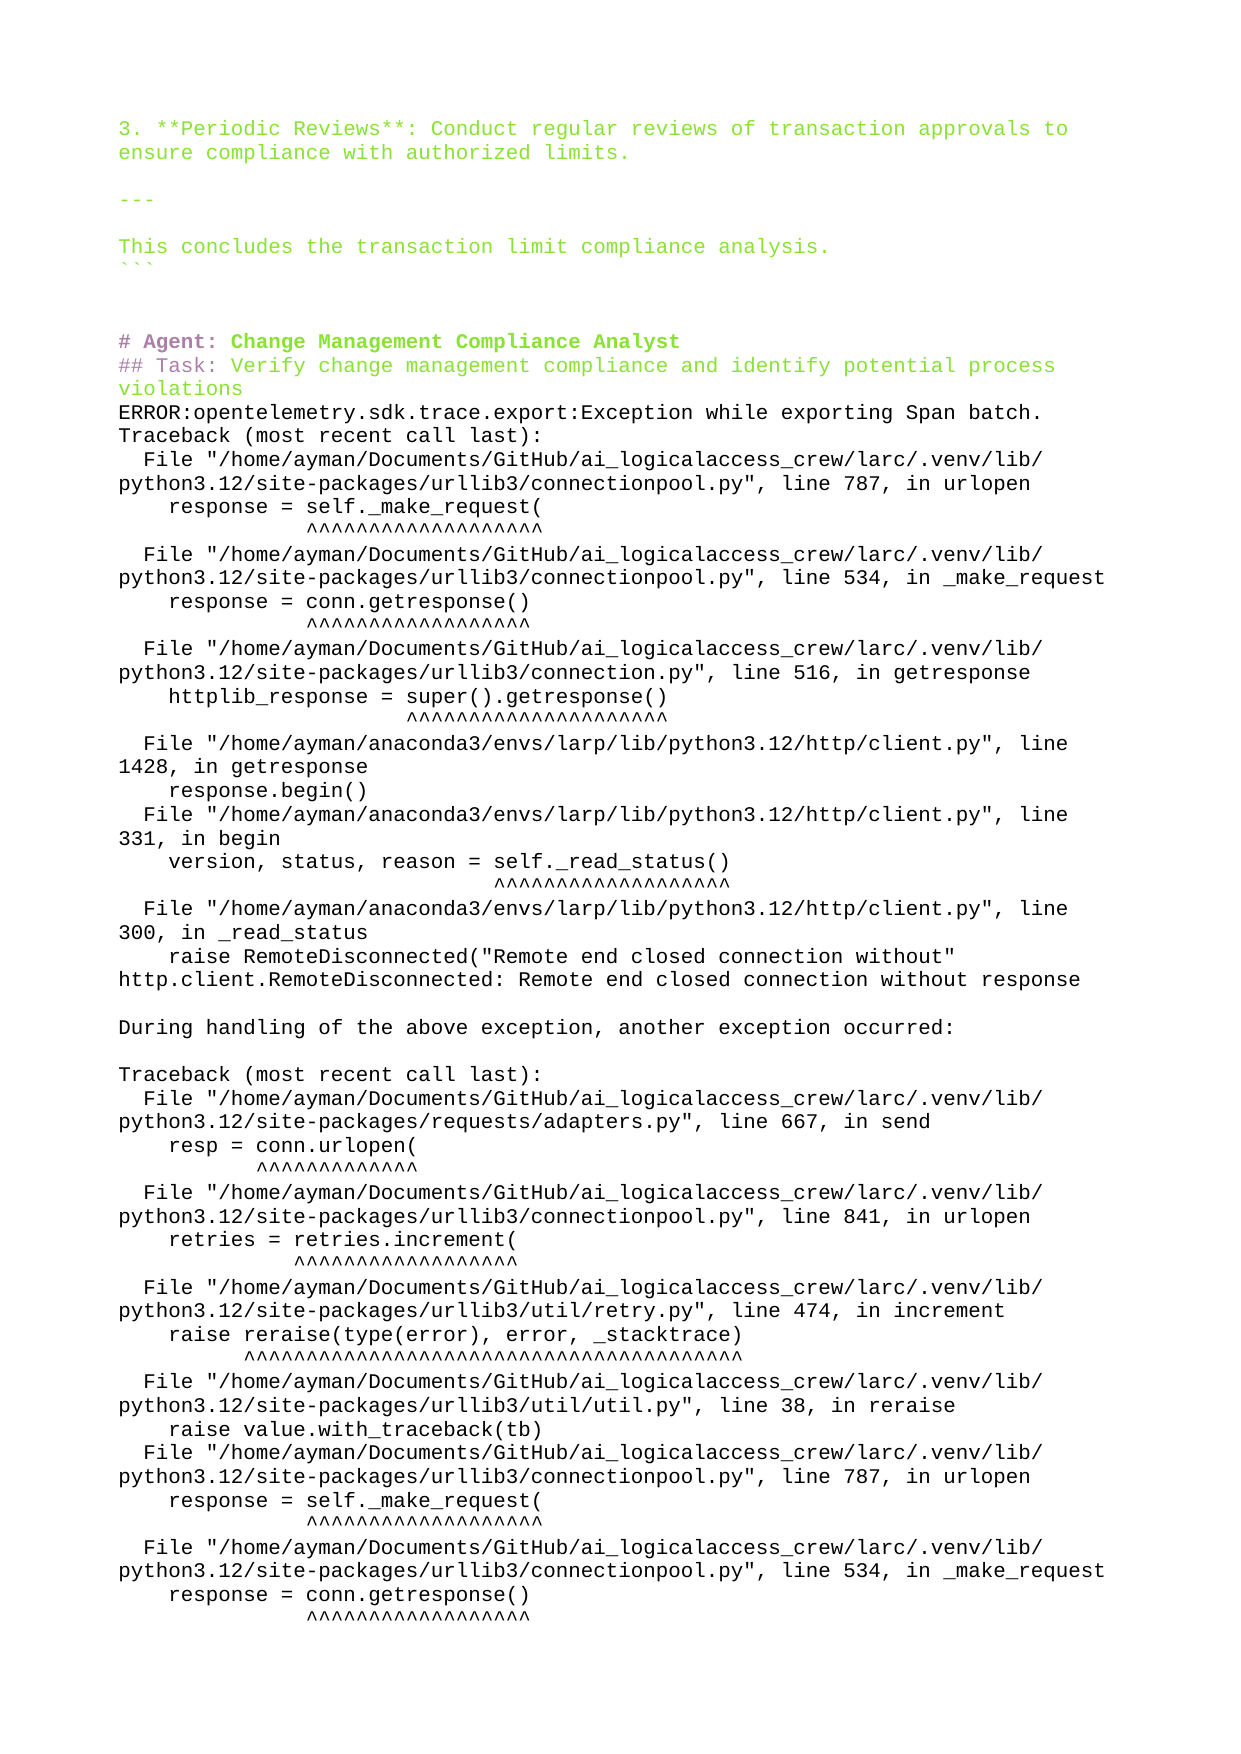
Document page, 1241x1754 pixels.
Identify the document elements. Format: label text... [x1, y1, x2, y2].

text response = self._make_request( [118, 1489, 1122, 1513]
text File "/home/ayman/Documents/GitHub/ai_logicalaccess_crew/larc/.venv/lib/python3.12/site-packages/urllib3/util/util.py", line 38, in reraise [118, 1371, 1122, 1419]
text File "/home/ayman/Documents/GitHub/ai_logicalaccess_crew/larc/.venv/lib/python3.12/site-packages/urllib3/util/retry.py", line 474, in increment [118, 1277, 1122, 1324]
text ^^^^^^^^^^^^^^^^^^^^^ [118, 709, 1122, 733]
text During handling of the above exception, another exception occurred: [118, 1017, 1122, 1040]
text raise reraise(type(error), error, _stacktrace) [118, 1324, 1122, 1348]
text ^^^^^^^^^^^^^^^^^^^ [118, 520, 1122, 544]
text ^^^^^^^^^^^^^^^^^^^^^^^^^^^^^^^^^^^^^^^^ [118, 1348, 1122, 1371]
text 3. **Periodic Reviews**: Conduct regular reviews of transaction approvals to ensure compliance with authorized limits. [118, 118, 1122, 165]
text ^^^^^^^^^^^^^^^^^^ [118, 1608, 1122, 1631]
text ERROR:opentelemetry.sdk.trace.export:Exception while exporting Span batch. [118, 402, 1122, 426]
text raise RemoteDisconnected("Remote end closed connection without" [118, 946, 1122, 969]
text File "/home/ayman/Documents/GitHub/ai_logicalaccess_crew/larc/.venv/lib/python3.12/site-packages/urllib3/connectionpool.py", line 787, in urlopen [118, 449, 1122, 496]
text File "/home/ayman/Documents/GitHub/ai_logicalaccess_crew/larc/.venv/lib/python3.12/site-packages/urllib3/connectionpool.py", line 534, in _make_request [118, 544, 1122, 591]
text ^^^^^^^^^^^^^^^^^^^ [118, 1513, 1122, 1537]
text --- [118, 189, 1122, 213]
text File "/home/ayman/anaconda3/envs/larp/lib/python3.12/http/client.py", line 300, in _read_status [118, 898, 1122, 946]
text resp = conn.urlopen( [118, 1135, 1122, 1158]
text version, status, reason = self._read_status() [118, 851, 1122, 875]
text Traceback (most recent call last): [118, 1064, 1122, 1088]
text httplib_response = super().getresponse() [118, 686, 1122, 709]
text response = conn.getresponse() [118, 591, 1122, 615]
text response = conn.getresponse() [118, 1584, 1122, 1608]
text # Agent: Change Management Compliance Analyst [118, 331, 1122, 354]
text This concludes the transaction limit compliance analysis. [118, 236, 1122, 260]
text ^^^^^^^^^^^^^ [118, 1158, 1122, 1182]
text Traceback (most recent call last): [118, 426, 1122, 449]
text ## Task: Verify change management compliance and identify potential process violations [118, 354, 1122, 402]
text File "/home/ayman/Documents/GitHub/ai_logicalaccess_crew/larc/.venv/lib/python3.12/site-packages/urllib3/connectionpool.py", line 534, in _make_request [118, 1537, 1122, 1584]
text ^^^^^^^^^^^^^^^^^^ [118, 615, 1122, 638]
text ``` [118, 260, 1122, 284]
text File "/home/ayman/Documents/GitHub/ai_logicalaccess_crew/larc/.venv/lib/python3.12/site-packages/urllib3/connection.py", line 516, in getresponse [118, 638, 1122, 686]
text http.client.RemoteDisconnected: Remote end closed connection without response [118, 969, 1122, 993]
text File "/home/ayman/anaconda3/envs/larp/lib/python3.12/http/client.py", line 1428, in getresponse [118, 733, 1122, 780]
text raise value.with_traceback(tb) [118, 1419, 1122, 1442]
text response = self._make_request( [118, 496, 1122, 520]
text ^^^^^^^^^^^^^^^^^^^ [118, 875, 1122, 898]
text retries = retries.increment( [118, 1229, 1122, 1253]
text File "/home/ayman/Documents/GitHub/ai_logicalaccess_crew/larc/.venv/lib/python3.12/site-packages/requests/adapters.py", line 667, in send [118, 1088, 1122, 1135]
text response.begin() [118, 780, 1122, 804]
text ^^^^^^^^^^^^^^^^^^ [118, 1253, 1122, 1277]
text File "/home/ayman/anaconda3/envs/larp/lib/python3.12/http/client.py", line 331, in begin [118, 804, 1122, 851]
text File "/home/ayman/Documents/GitHub/ai_logicalaccess_crew/larc/.venv/lib/python3.12/site-packages/urllib3/connectionpool.py", line 841, in urlopen [118, 1182, 1122, 1229]
text File "/home/ayman/Documents/GitHub/ai_logicalaccess_crew/larc/.venv/lib/python3.12/site-packages/urllib3/connectionpool.py", line 787, in urlopen [118, 1442, 1122, 1489]
